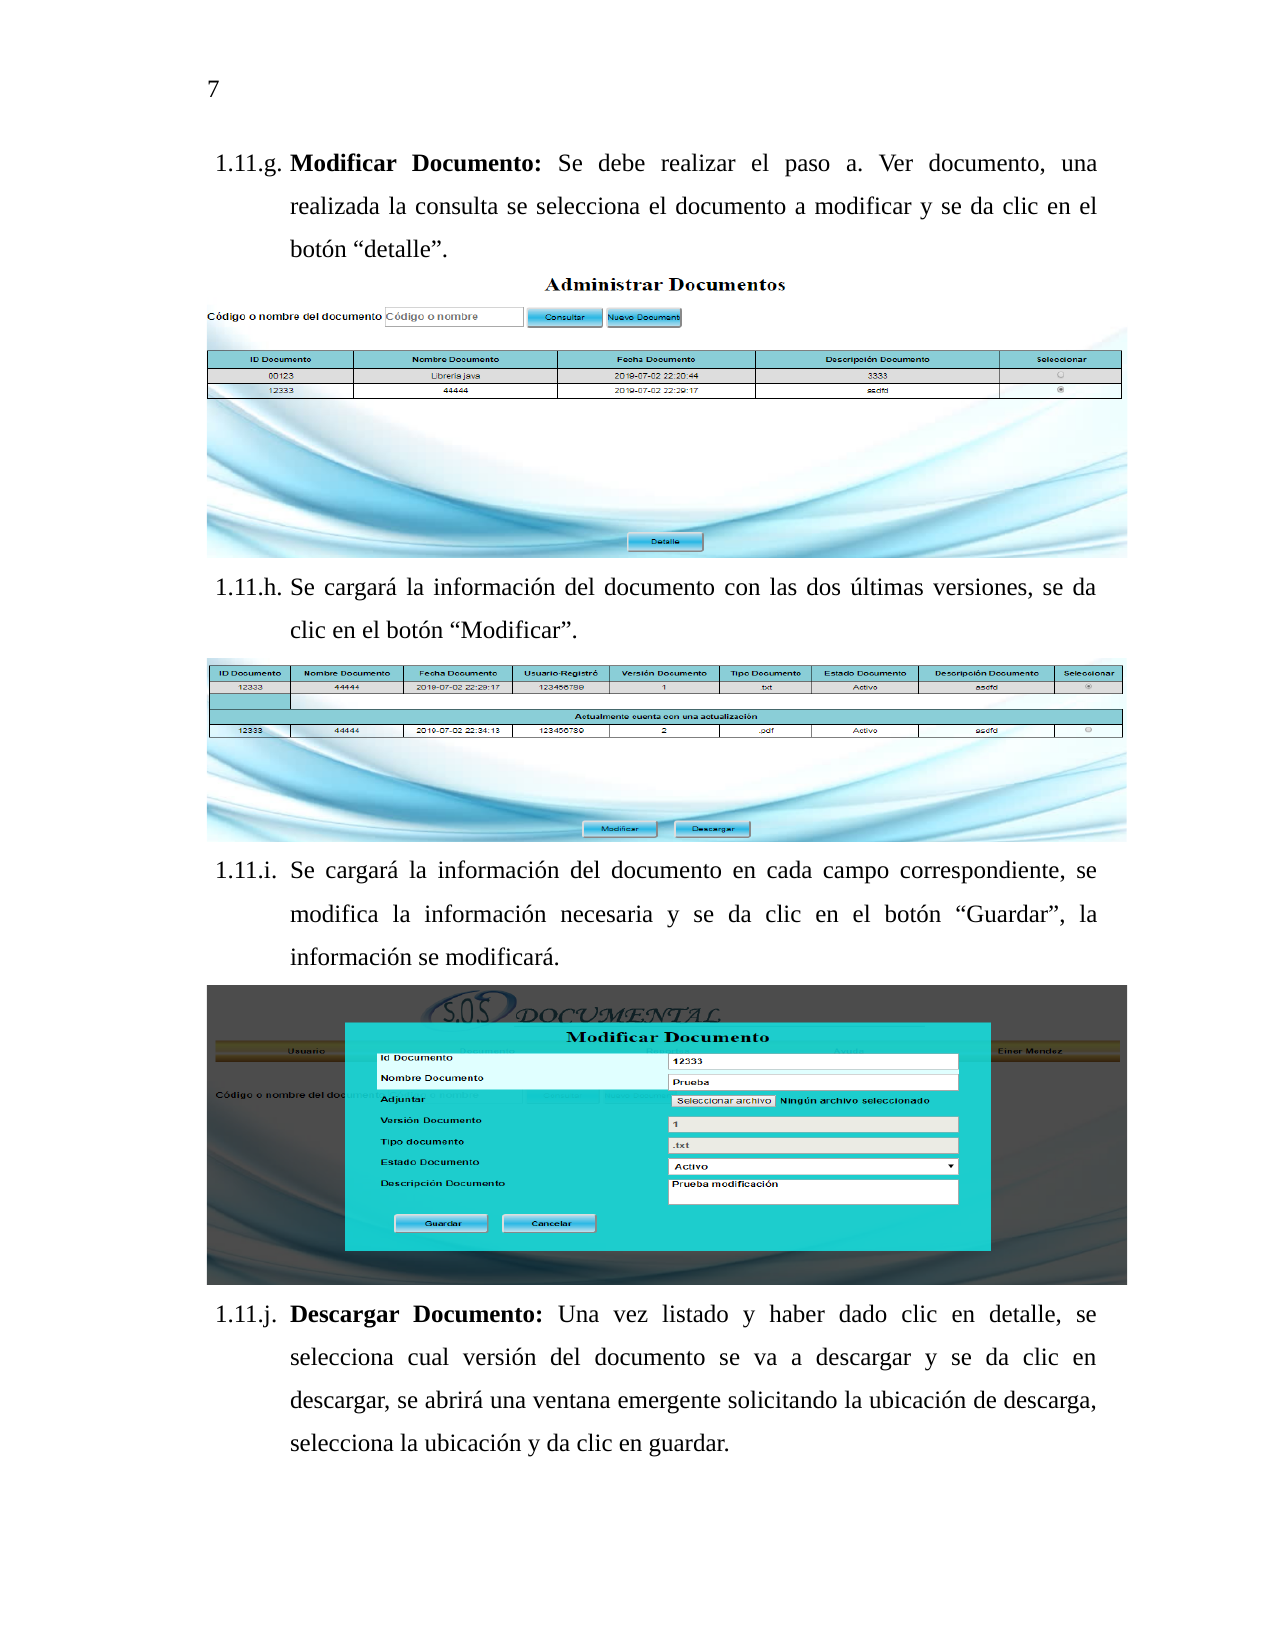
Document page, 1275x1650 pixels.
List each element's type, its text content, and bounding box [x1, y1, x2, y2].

list Se cargará la información del documento en cada campo correspondiente, se modifica la información necesaria y se da clic en el botón “Guardar”, la información se modificará. [215, 856, 1098, 971]
list Modificar Documento: Se debe realizar el paso a. Ver documento, una realizada la consulta se selecciona el documento a modificar y se da clic en el botón “detalle”. [215, 148, 1098, 263]
list Descargar Documento: Una vez listado y haber dado clic en detalle, se selecciona cual versión del documento se va a descargar y se da clic en descargar, se abrirá una ventana emergente solicitando la ubicación de descarga, selecciona la ubicación y da clic en guardar. [215, 1299, 1098, 1457]
list Se cargará la información del documento con las dos últimas versiones, se da clic en el botón “Modificar”. [215, 572, 1098, 644]
